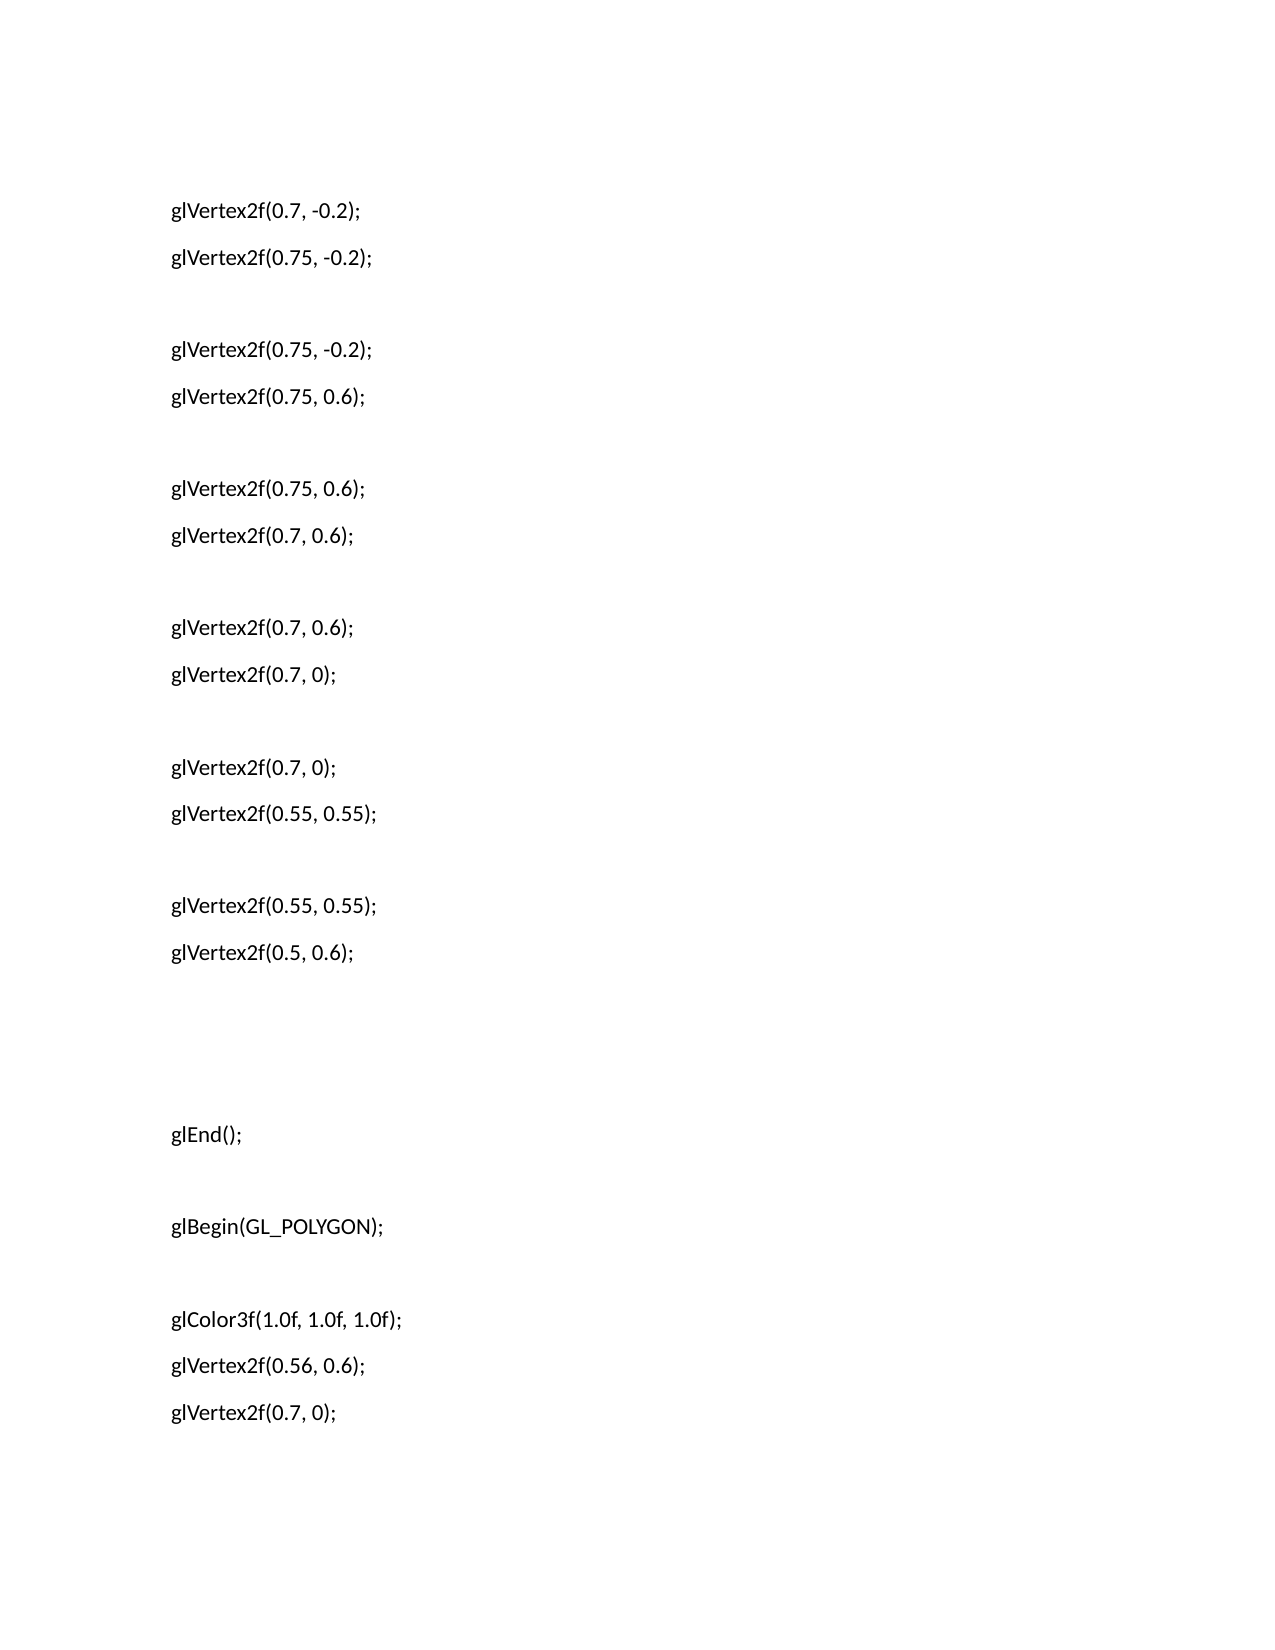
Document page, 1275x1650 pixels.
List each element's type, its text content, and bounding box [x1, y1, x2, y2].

text glVertex2f(0.55, 0.55); [150, 892, 1125, 920]
text glVertex2f(0.7, 0); [150, 660, 1125, 688]
text glVertex2f(0.56, 0.6); [150, 1352, 1125, 1379]
text glVertex2f(0.75, -0.2); [150, 335, 1125, 363]
text glVertex2f(0.55, 0.55); [150, 799, 1125, 827]
text glVertex2f(0.7, 0); [150, 753, 1125, 781]
text glEnd(); [150, 1120, 1125, 1148]
text glVertex2f(0.7, 0.6); [150, 521, 1125, 549]
text glVertex2f(0.75, -0.2); [150, 243, 1125, 271]
text glColor3f(1.0f, 1.0f, 1.0f); [150, 1305, 1125, 1333]
text glVertex2f(0.75, 0.6); [150, 382, 1125, 410]
text glVertex2f(0.75, 0.6); [150, 474, 1125, 502]
text glVertex2f(0.7, -0.2); [150, 196, 1125, 224]
text glBegin(GL_POLYGON); [150, 1212, 1125, 1241]
text glVertex2f(0.7, 0.6); [150, 613, 1125, 642]
text glVertex2f(0.5, 0.6); [150, 938, 1125, 966]
text glVertex2f(0.7, 0); [150, 1398, 1125, 1426]
